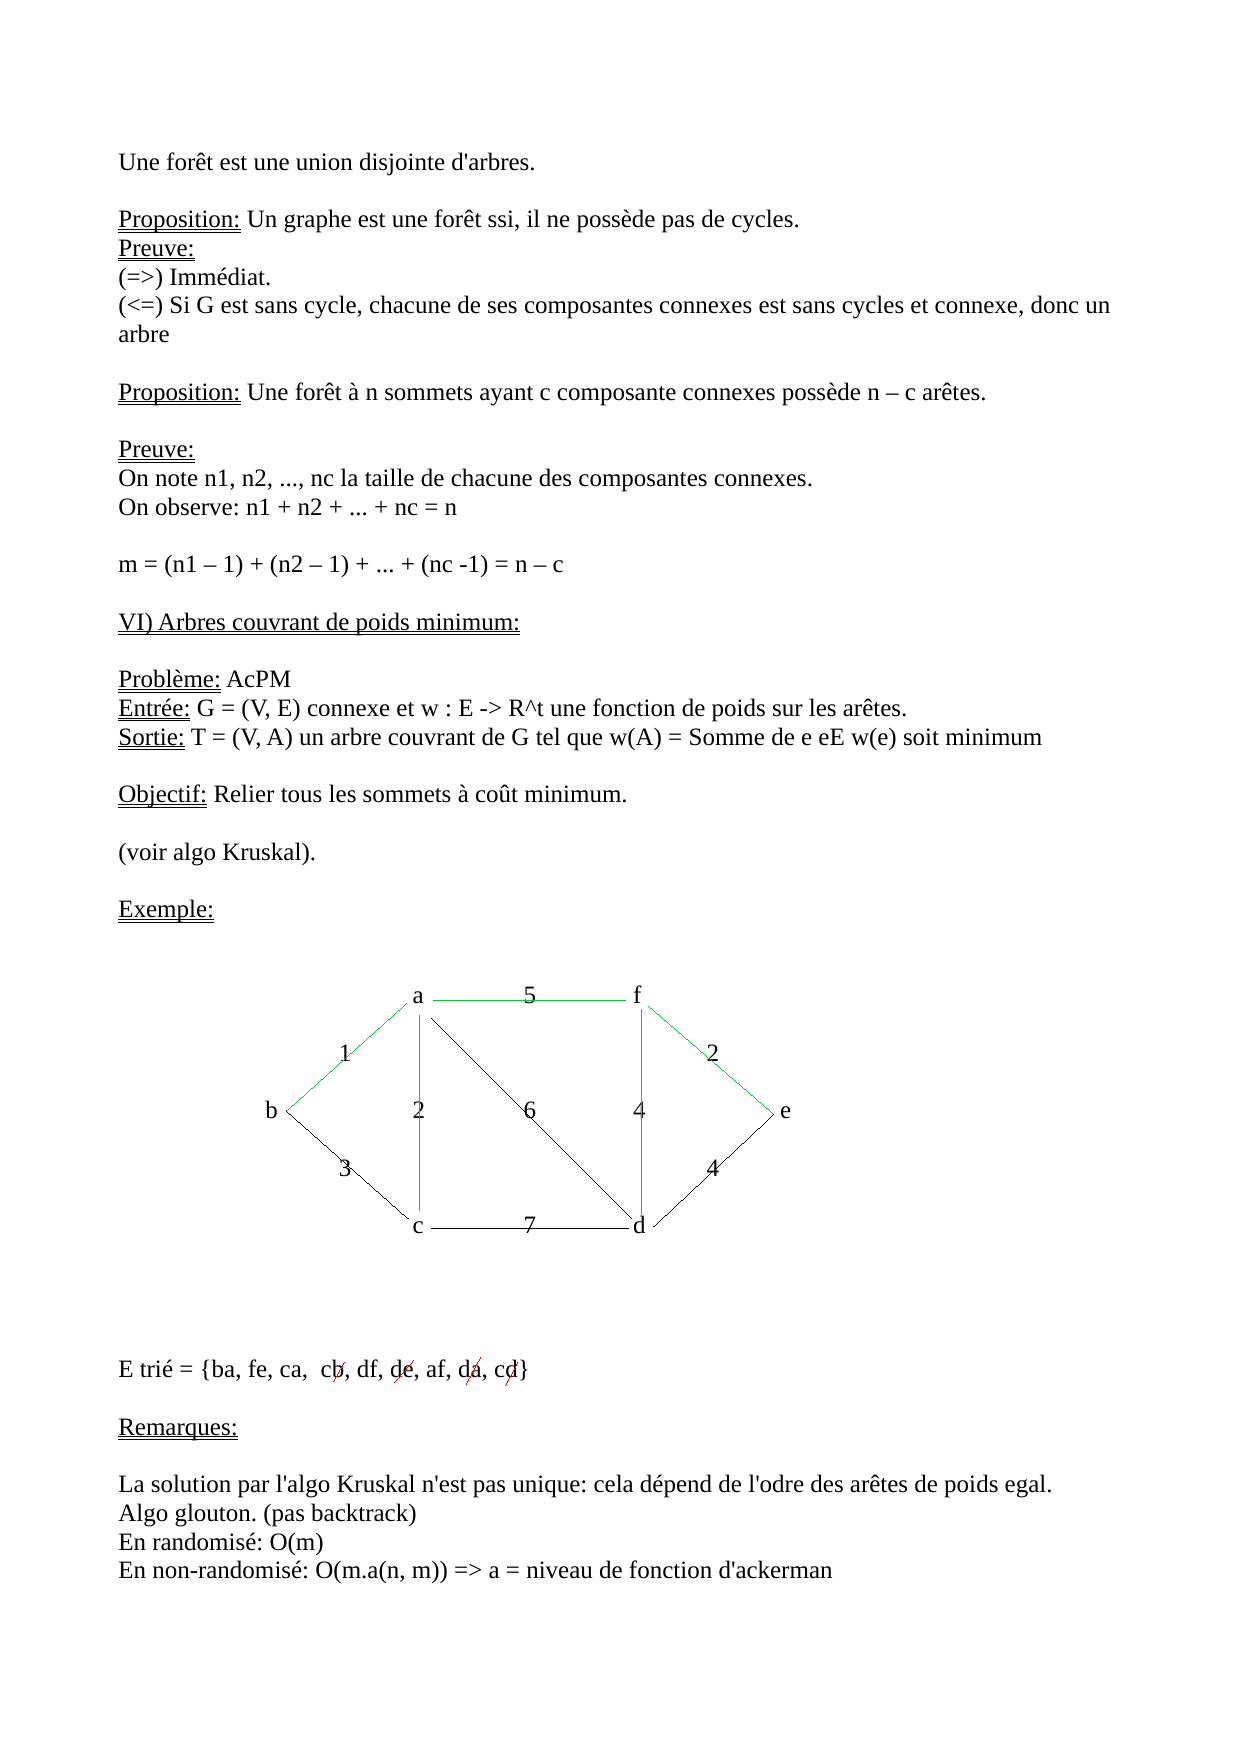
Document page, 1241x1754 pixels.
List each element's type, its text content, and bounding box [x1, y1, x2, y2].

text En randomisé: O(m) [118, 1527, 1122, 1556]
text En non-randomisé: O(m.a(n, m)) => a = niveau de fonction d'ackerman [118, 1556, 1122, 1584]
text Preuve: [118, 434, 1122, 463]
text Entrée: G = (V, E) connexe et w : E -> R^t une fonction de poids sur les arêtes. [118, 693, 1122, 722]
text (voir algo Kruskal). [118, 837, 1122, 866]
text 2 [642, 1038, 1122, 1067]
text a 5 f [118, 981, 1122, 1009]
text b 2 6 4 e [642, 1096, 1122, 1124]
text Une forêt est une union disjointe d'arbres. [118, 147, 1122, 176]
text 4 [642, 1153, 1122, 1182]
text [420, 1038, 641, 1067]
text [420, 1153, 641, 1182]
text On observe: n1 + n2 + ... + nc = n [118, 492, 1122, 521]
text E trié = {ba, fe, ca, cb, df, de, af, da, cd} [118, 1354, 1122, 1383]
text On note n1, n2, ..., nc la taille de chacune des composantes connexes. [118, 463, 1122, 492]
text Problème: AcPM [118, 664, 1122, 693]
text m = (n1 – 1) + (n2 – 1) + ... + (nc -1) = n – c [118, 549, 1122, 578]
text Proposition: Une forêt à n sommets ayant c composante connexes possède n – c arêtes. [118, 377, 1122, 406]
text Objectif: Relier tous les sommets à coût minimum. [118, 779, 1122, 808]
text 1 [118, 1038, 419, 1067]
text Exemple: [118, 894, 1122, 923]
text (<=) Si G est sans cycle, chacune de ses composantes connexes est sans cycles et connexe, donc un arbre [118, 291, 1122, 348]
text La solution par l'algo Kruskal n'est pas unique: cela dépend de l'odre des arêtes de poids egal. [118, 1469, 1122, 1498]
text 3 [118, 1153, 419, 1182]
text Remarques: [118, 1412, 1122, 1441]
text Algo glouton. (pas backtrack) [118, 1498, 1122, 1527]
text b 2 6 4 e [420, 1096, 641, 1124]
text b 2 6 4 e [118, 1096, 419, 1124]
text Sortie: T = (V, A) un arbre couvrant de G tel que w(A) = Somme de e eE w(e) soit minimum [118, 722, 1122, 751]
text (=>) Immédiat. [118, 262, 1122, 291]
text VI) Arbres couvrant de poids minimum: [118, 607, 1122, 636]
text Proposition: Un graphe est une forêt ssi, il ne possède pas de cycles. [118, 204, 1122, 233]
text Preuve: [118, 233, 1122, 262]
text c 7 d [118, 1211, 1122, 1239]
